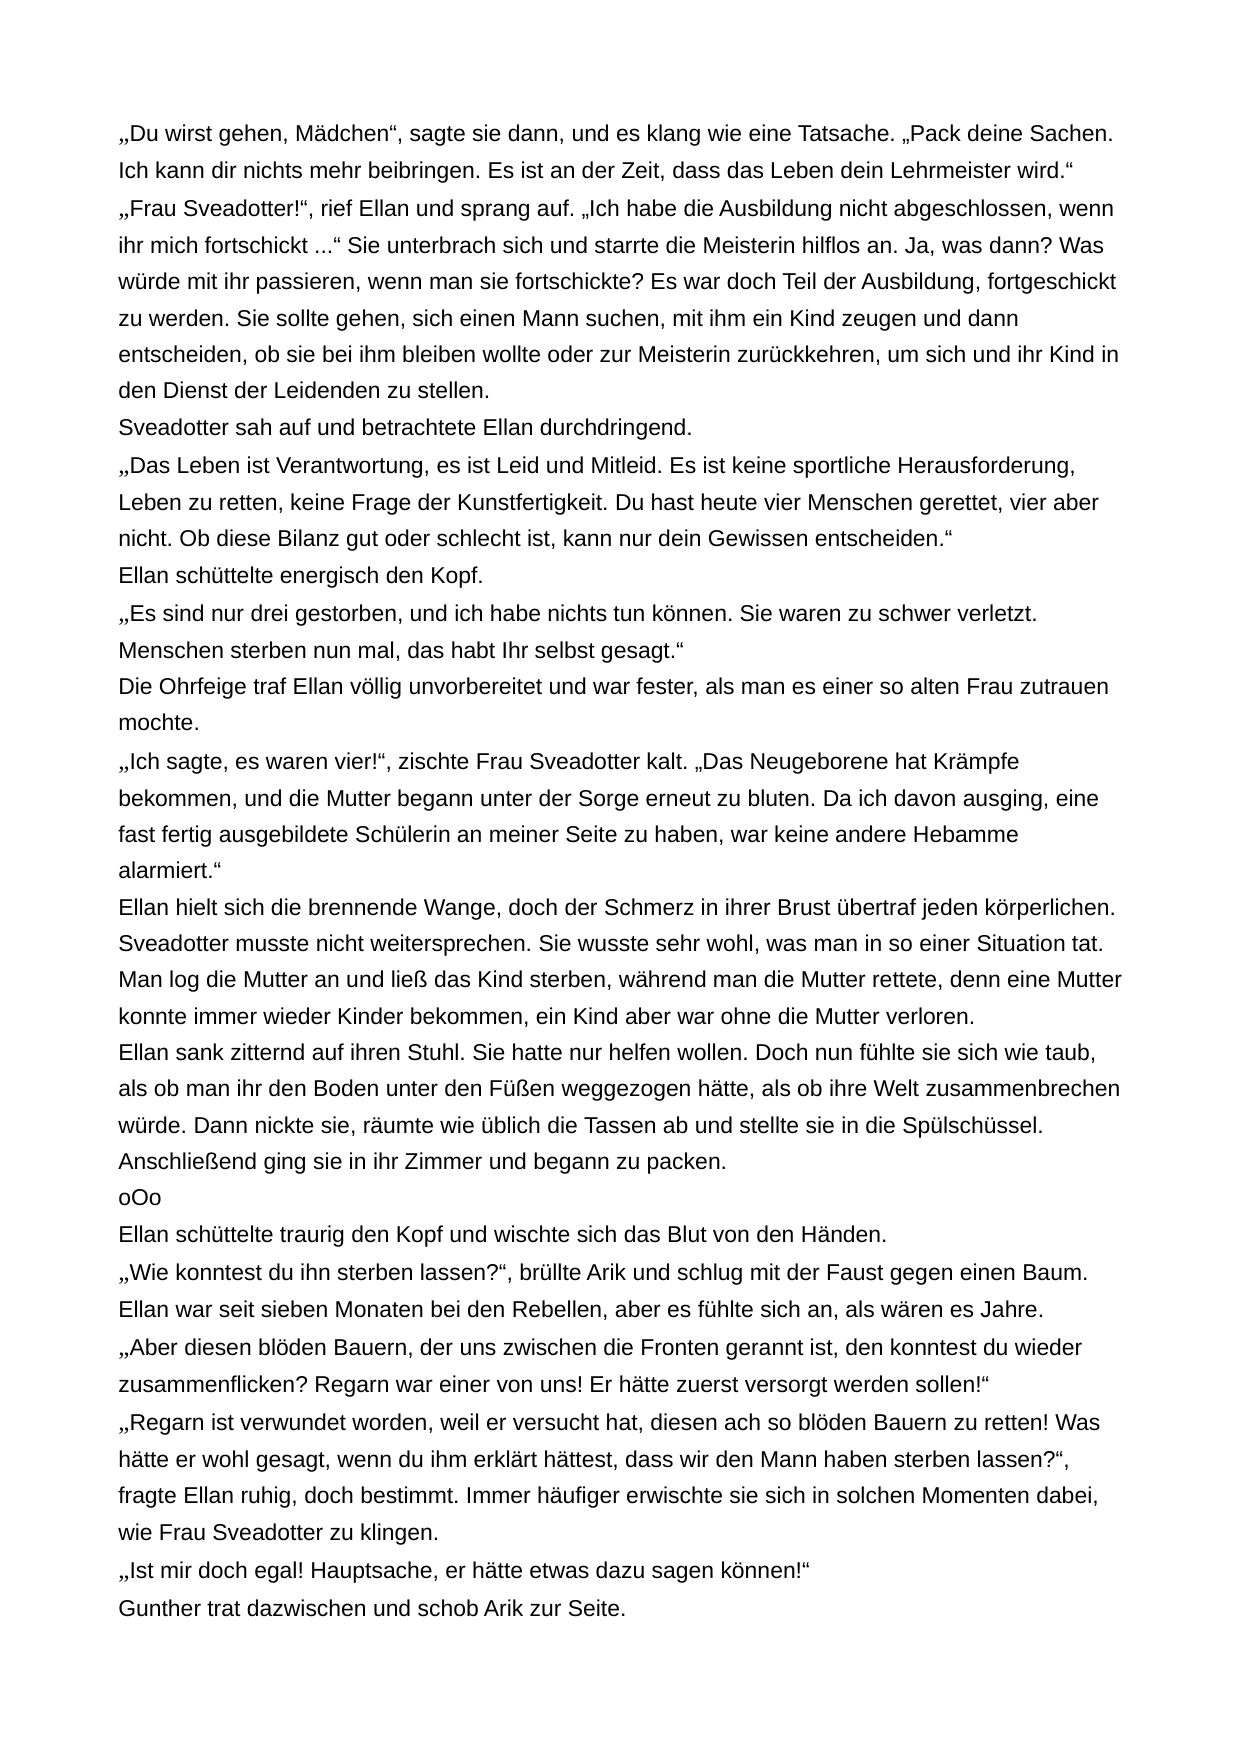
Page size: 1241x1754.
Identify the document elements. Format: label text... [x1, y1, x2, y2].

text „Du wirst gehen, Mädchen“, sagte sie dann, und es klang wie eine Tatsache. „Pack deine Sachen. Ich kann dir nichts mehr beibringen. Es ist an der Zeit, dass das Leben dein Lehrmeister wird.“ [118, 118, 1122, 183]
text Ellan hielt sich die brennende Wange, doch der Schmerz in ihrer Brust übertraf jeden körperlichen. Sveadotter musste nicht weitersprechen. Sie wusste sehr wohl, was man in so einer Situation tat. Man log die Mutter an und ließ das Kind sterben, während man die Mutter rettete, denn eine Mutter konnte immer wieder Kinder bekommen, ein Kind aber war ohne die Mutter verloren. [118, 893, 1122, 1029]
text „Frau Sveadotter!“, rief Ellan und sprang auf. „Ich habe die Ausbildung nicht abgeschlossen, wenn ihr mich fortschickt ...“ Sie unterbrach sich und starrte die Meisterin hilflos an. Ja, was dann? Was würde mit ihr passieren, wenn man sie fortschickte? Es war doch Teil der Ausbildung, fortgeschickt zu werden. Sie sollte gehen, sich einen Mann suchen, mit ihm ein Kind zeugen und dann entscheiden, ob sie bei ihm bleiben wollte oder zur Meisterin zurückkehren, um sich und ihr Kind in den Dienst der Leidenden zu stellen. [118, 193, 1122, 404]
text Die Ohrfeige traf Ellan völlig unvorbereitet und war fester, als man es einer so alten Frau zutrauen mochte. [118, 673, 1122, 736]
text Ellan schüttelte energisch den Kopf. [118, 562, 1122, 588]
text Ellan sank zitternd auf ihren Stuhl. Sie hatte nur helfen wollen. Doch nun fühlte sie sich wie taub, als ob man ihr den Boden unter den Füßen weggezogen hätte, als ob ihre Welt zusammenbrechen würde. Dann nickte sie, räumte wie üblich die Tassen ab und stellte sie in die Spülschüssel. Anschließend ging sie in ihr Zimmer und begann zu packen. [118, 1039, 1122, 1174]
text „Regarn ist verwundet worden, weil er versucht hat, diesen ach so blöden Bauern zu retten! Was hätte er wohl gesagt, wenn du ihm erklärt hättest, dass wir den Mann haben sterben lassen?“, fragte Ellan ruhig, doch bestimmt. Immer häufiger erwischte sie sich in solchen Momenten dabei, wie Frau Sveadotter zu klingen. [118, 1407, 1122, 1545]
text „Es sind nur drei gestorben, und ich habe nichts tun können. Sie waren zu schwer verletzt. Menschen sterben nun mal, das habt Ihr selbst gesagt.“ [118, 598, 1122, 663]
text „Ist mir doch egal! Hauptsache, er hätte etwas dazu sagen können!“ [118, 1555, 1122, 1584]
text „Ich sagte, es waren vier!“, zischte Frau Sveadotter kalt. „Das Neugeborene hat Krämpfe bekommen, und die Mutter begann unter der Sorge erneut zu bluten. Da ich davon ausging, eine fast fertig ausgebildete Schülerin an meiner Seite zu haben, war keine andere Hebamme alarmiert.“ [118, 746, 1122, 883]
text „Das Leben ist Verantwortung, es ist Leid und Mitleid. Es ist keine sportliche Herausforderung, Leben zu retten, keine Frage der Kunstfertigkeit. Du hast heute vier Menschen gerettet, vier aber nicht. Ob diese Bilanz gut oder schlecht ist, kann nur dein Gewissen entscheiden.“ [118, 450, 1122, 552]
text „Wie konntest du ihn sterben lassen?“, brüllte Arik und schlug mit der Faust gegen einen Baum. Ellan war seit sieben Monaten bei den Rebellen, aber es fühlte sich an, als wären es Jahre. [118, 1257, 1122, 1322]
text oOo [118, 1184, 1122, 1211]
text Ellan schüttelte traurig den Kopf und wischte sich das Blut von den Händen. [118, 1221, 1122, 1247]
text „Aber diesen blöden Bauern, der uns zwischen die Fronten gerannt ist, den konntest du wieder zusammenflicken? Regarn war einer von uns! Er hätte zuerst versorgt werden sollen!“ [118, 1332, 1122, 1397]
text Gunther trat dazwischen und schob Arik zur Seite. [118, 1595, 1122, 1621]
text Sveadotter sah auf und betrachtete Ellan durchdringend. [118, 414, 1122, 440]
